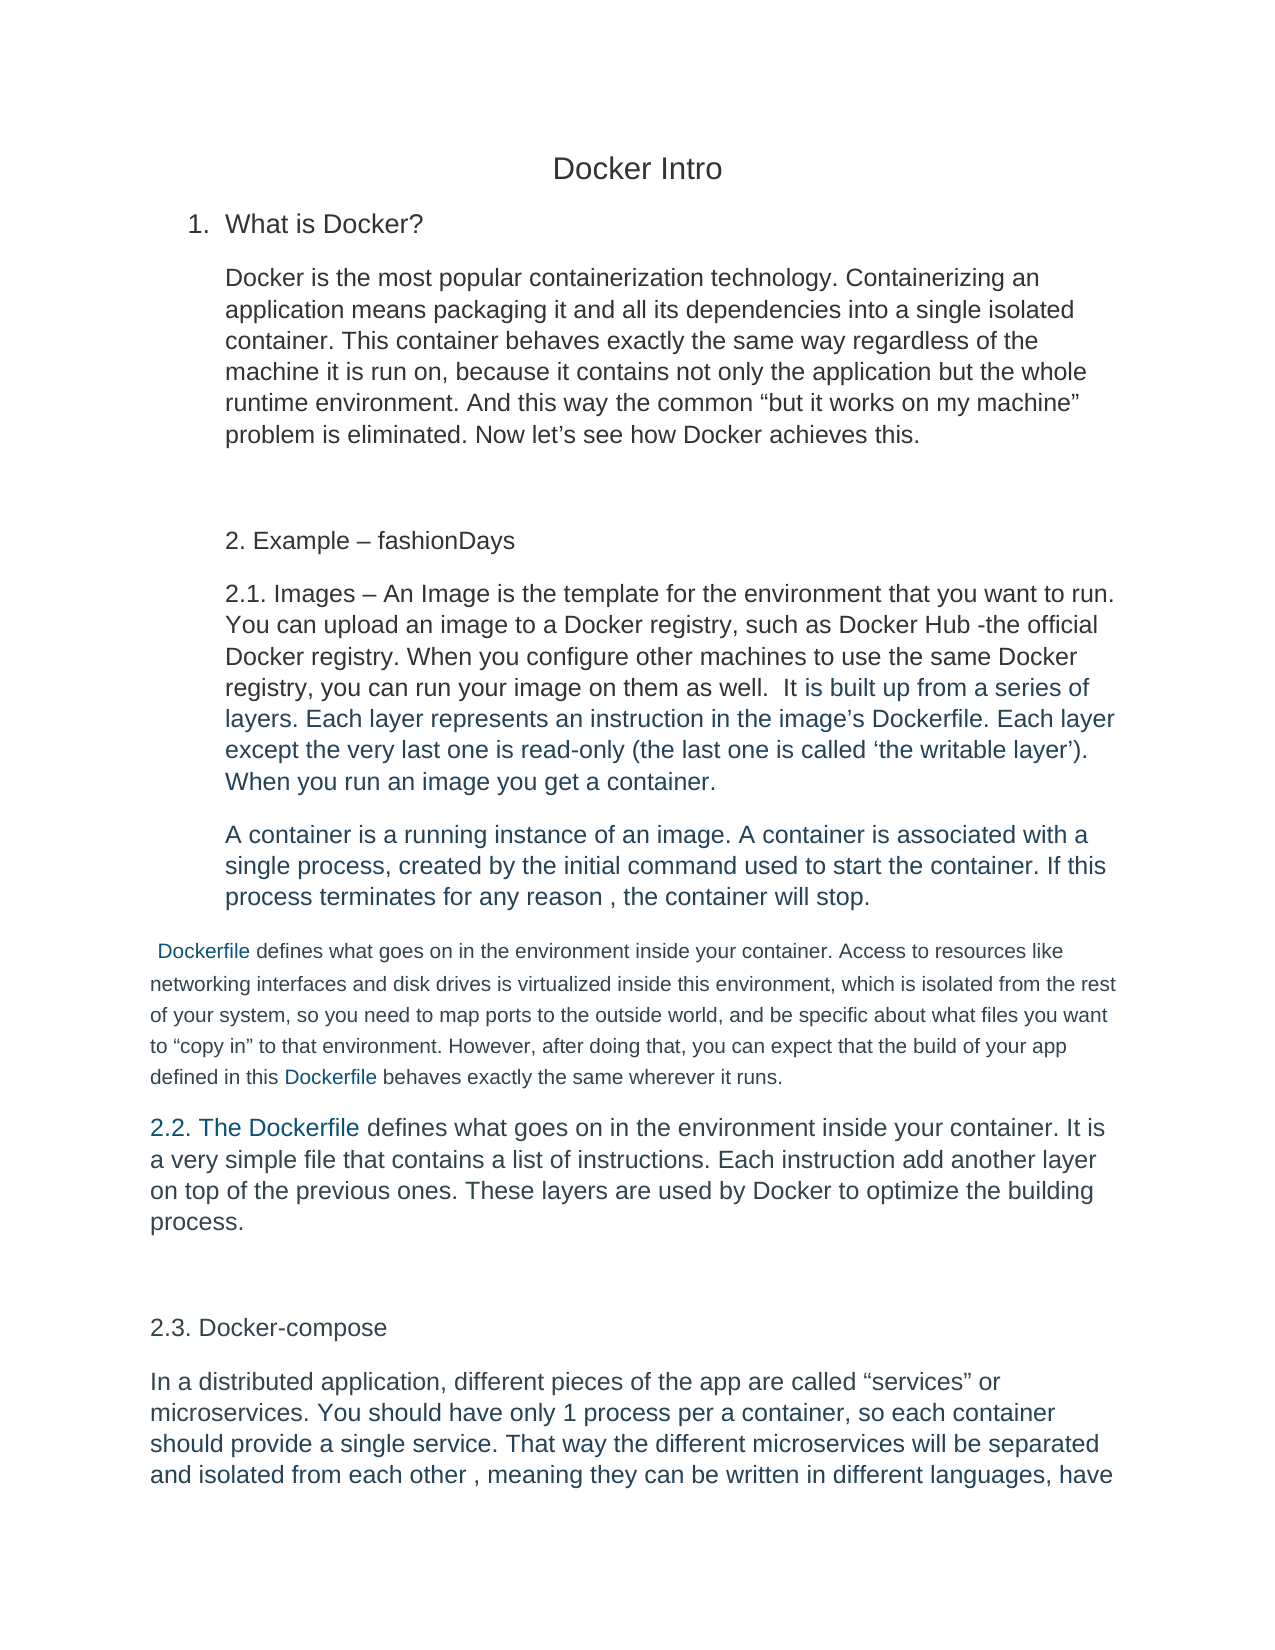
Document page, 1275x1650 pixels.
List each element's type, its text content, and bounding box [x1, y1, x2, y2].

list 2. Example – fashionDays [187, 523, 1125, 555]
list 2.1. Images – An Image is the template for the environment that you want to run. You can upload an image to a Docker registry, such as Docker Hub -the official Docker registry. When you configure other machines to use the same Docker registry, you can run your image on them as well. It is built up from a series of layers. Each layer represents an instruction in the image’s Dockerfile. Each layer except the very last one is read-only (the last one is called ‘the writable layer’). When you run an image you get a container. [187, 577, 1125, 795]
list Docker is the most popular containerization technology. Containerizing an application means packaging it and all its dependencies into a single isolated container. This container behaves exactly the same way regardless of the machine it is run on, because it contains not only the application but the whole runtime environment. And this way the common “but it works on my machine” problem is eliminated. Now let’s see how Docker achieves this. [187, 261, 1125, 448]
text Dockerfile defines what goes on in the environment inside your container. Access to resources like networking interfaces and disk drives is virtualized inside this environment, which is isolated from the rest of your system, so you need to map ports to the outside world, and be specific about what files you want to “copy in” to that environment. However, after doing that, you can expect that the build of your app defined in this Dockerfile behaves exactly the same wherever it runs. [150, 933, 1125, 1089]
list A container is a running instance of an image. A container is associated with a single process, created by the initial command used to start the container. If this process terminates for any reason , the container will stop. [187, 817, 1125, 911]
text 2.2. The Dockerfile defines what goes on in the environment inside your container. It is a very simple file that contains a list of instructions. Each instruction add another layer on top of the previous ones. These layers are used by Docker to optimize the building process. [150, 1111, 1125, 1236]
list What is Docker? [187, 208, 1125, 239]
text 2.3. Docker-compose [150, 1311, 1125, 1342]
text In a distributed application, different pieces of the app are called “services” or microservices. You should have only 1 process per a container, so each container should provide a single service. That way the different microservices will be separated and isolated from each other , meaning they can be written in different languages, have [150, 1364, 1125, 1489]
text Docker Intro [150, 150, 1125, 186]
